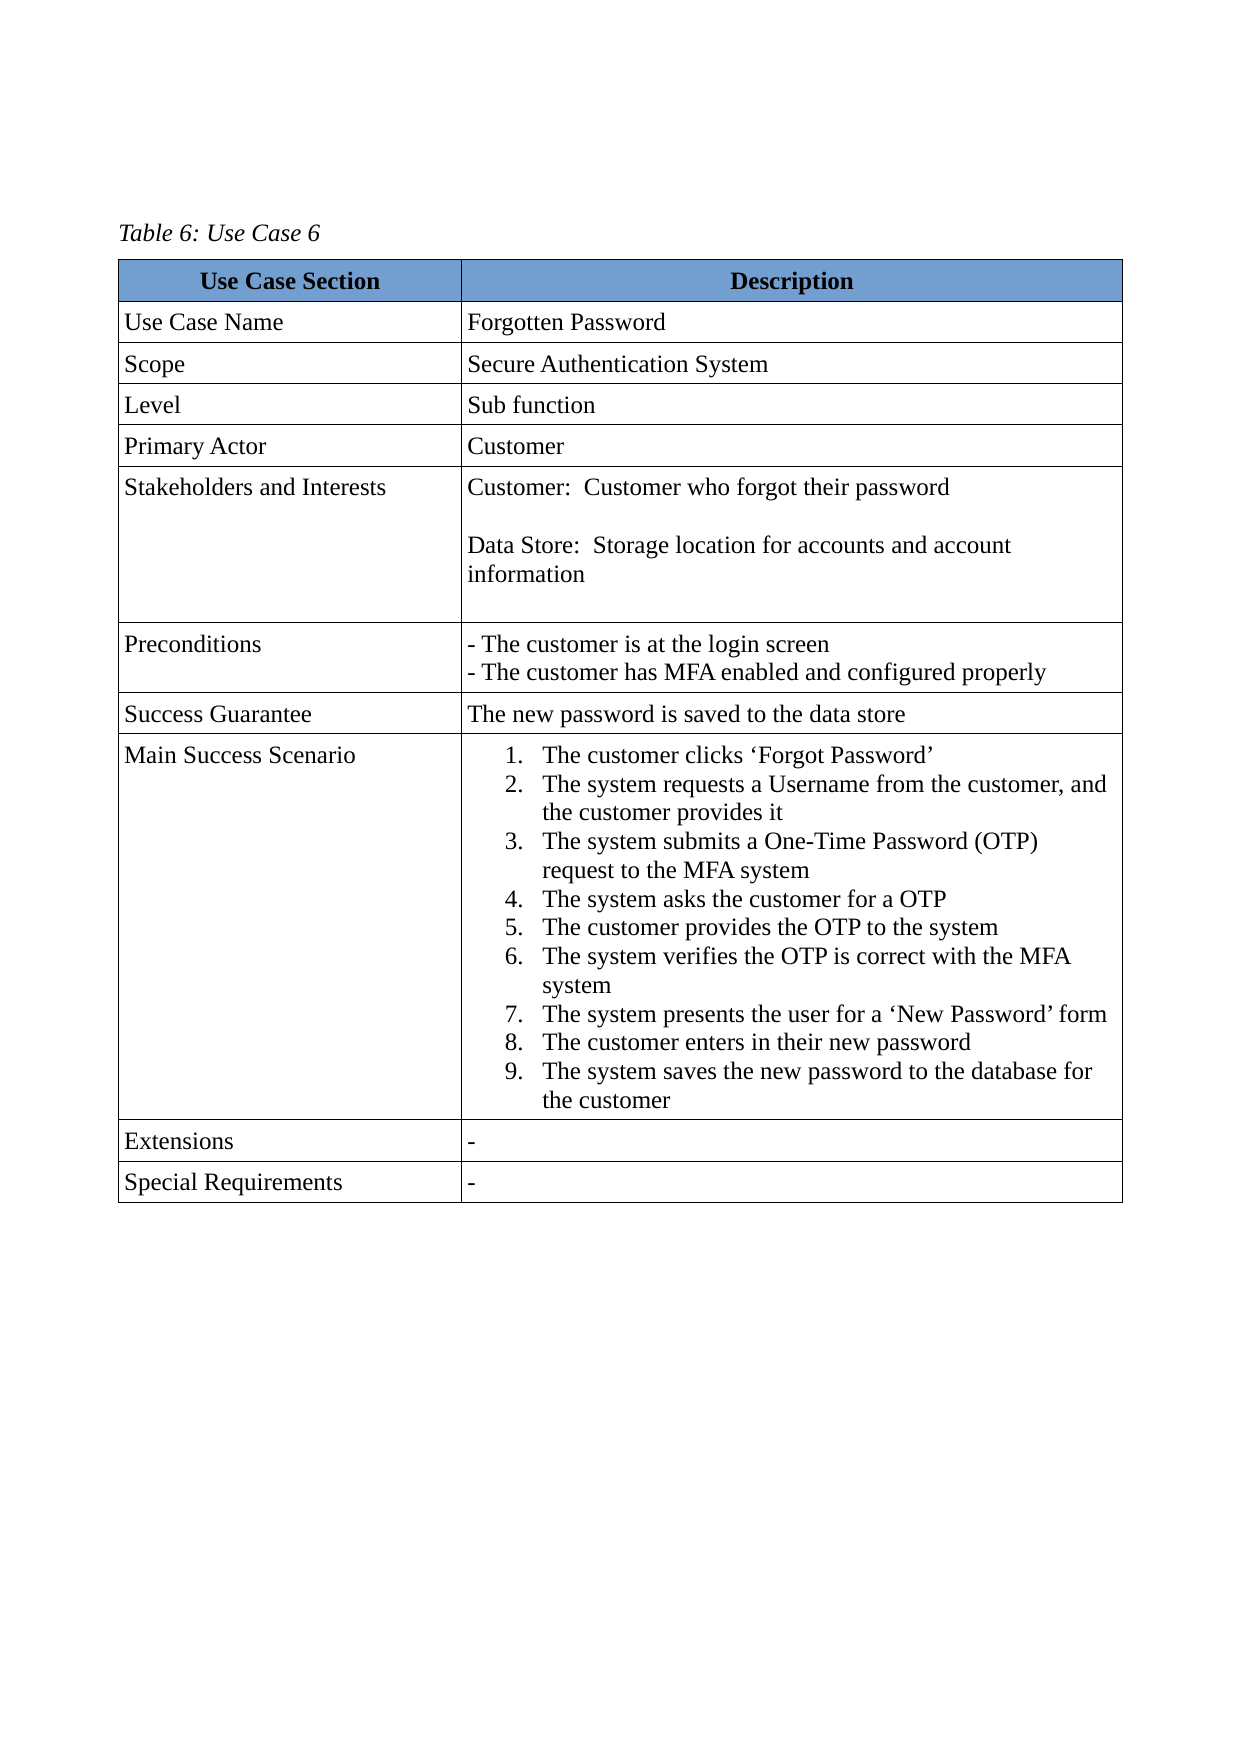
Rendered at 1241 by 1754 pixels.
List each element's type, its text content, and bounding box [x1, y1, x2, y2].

table_cell - The customer is at the login screen - The customer has MFA enabled and configured properly [462, 623, 1122, 692]
table_cell Stakeholders and Interests [119, 467, 461, 622]
table_cell Success Guarantee [119, 693, 461, 733]
table_cell Customer [462, 425, 1122, 466]
table_cell - [462, 1120, 1122, 1161]
table_cell Main Success Scenario [119, 734, 461, 1119]
table_header Use Case Section [119, 260, 461, 301]
table_cell Preconditions [119, 623, 461, 692]
text Table 6: Use Case 6 [118, 218, 1122, 247]
table_cell Extensions [119, 1120, 461, 1161]
table_cell Forgotten Password [462, 302, 1122, 342]
table_cell Sub function [462, 384, 1122, 424]
table_cell The customer clicks ‘Forgot Password’ The system requests a Username from the customer, and the customer provides it The system submits a One-Time Password (OTP) request to the MFA system The system asks the customer for a OTP The customer provides the OTP to the system The system verifies the OTP is correct with the MFA system The system presents the user for a ‘New Password’ form The customer enters in their new password The system saves the new password to the database for the customer [462, 734, 1122, 1119]
table_cell Primary Actor [119, 425, 461, 466]
table_cell Use Case Name [119, 302, 461, 342]
table_cell The new password is saved to the data store [462, 693, 1122, 733]
table_cell Special Requirements [119, 1162, 461, 1202]
table_cell Customer: Customer who forgot their password Data Store: Storage location for accounts and account information [462, 467, 1122, 622]
table_header Description [462, 260, 1122, 301]
table_cell Secure Authentication System [462, 343, 1122, 383]
table_cell - [462, 1162, 1122, 1202]
table_cell Level [119, 384, 461, 424]
table_cell Scope [119, 343, 461, 383]
